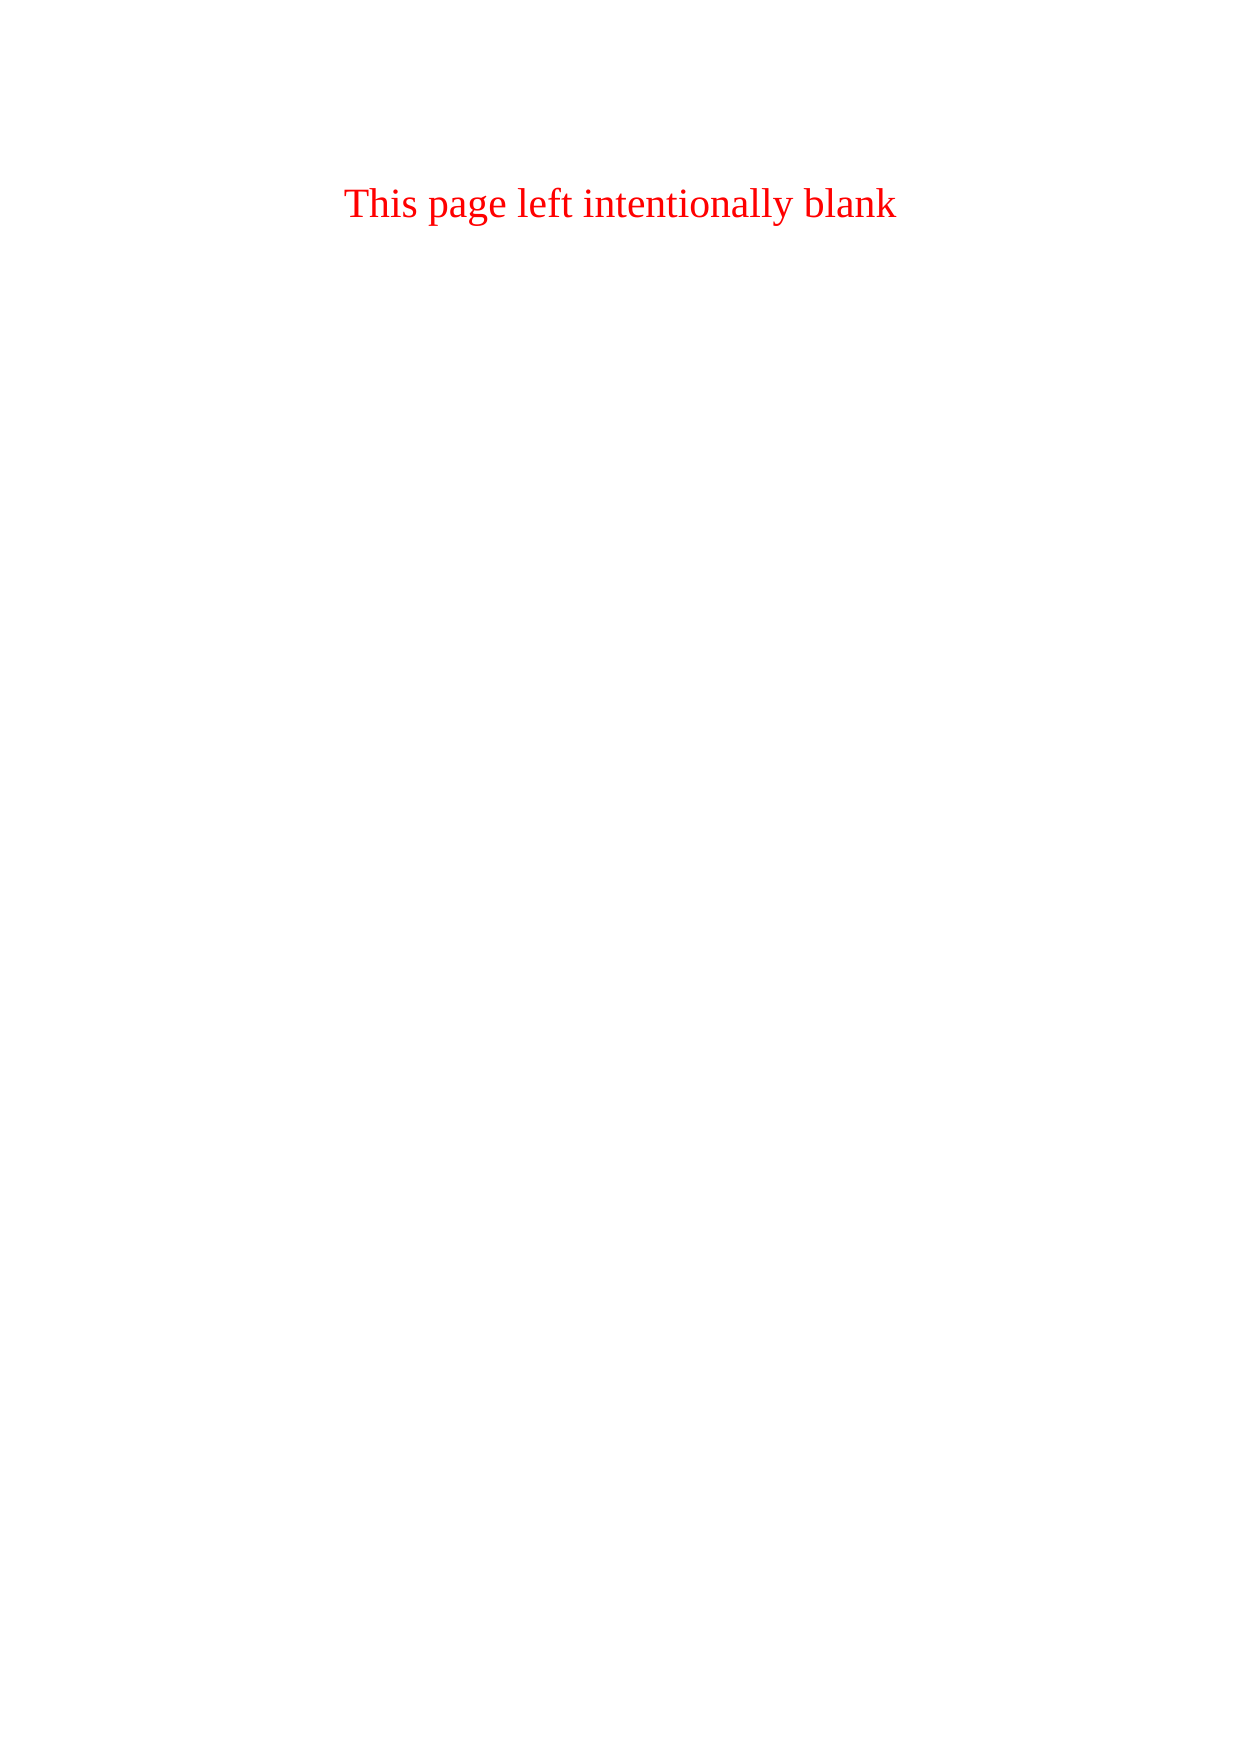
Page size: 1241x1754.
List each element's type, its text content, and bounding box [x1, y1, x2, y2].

text This page left intentionally blank [187, 179, 1053, 227]
